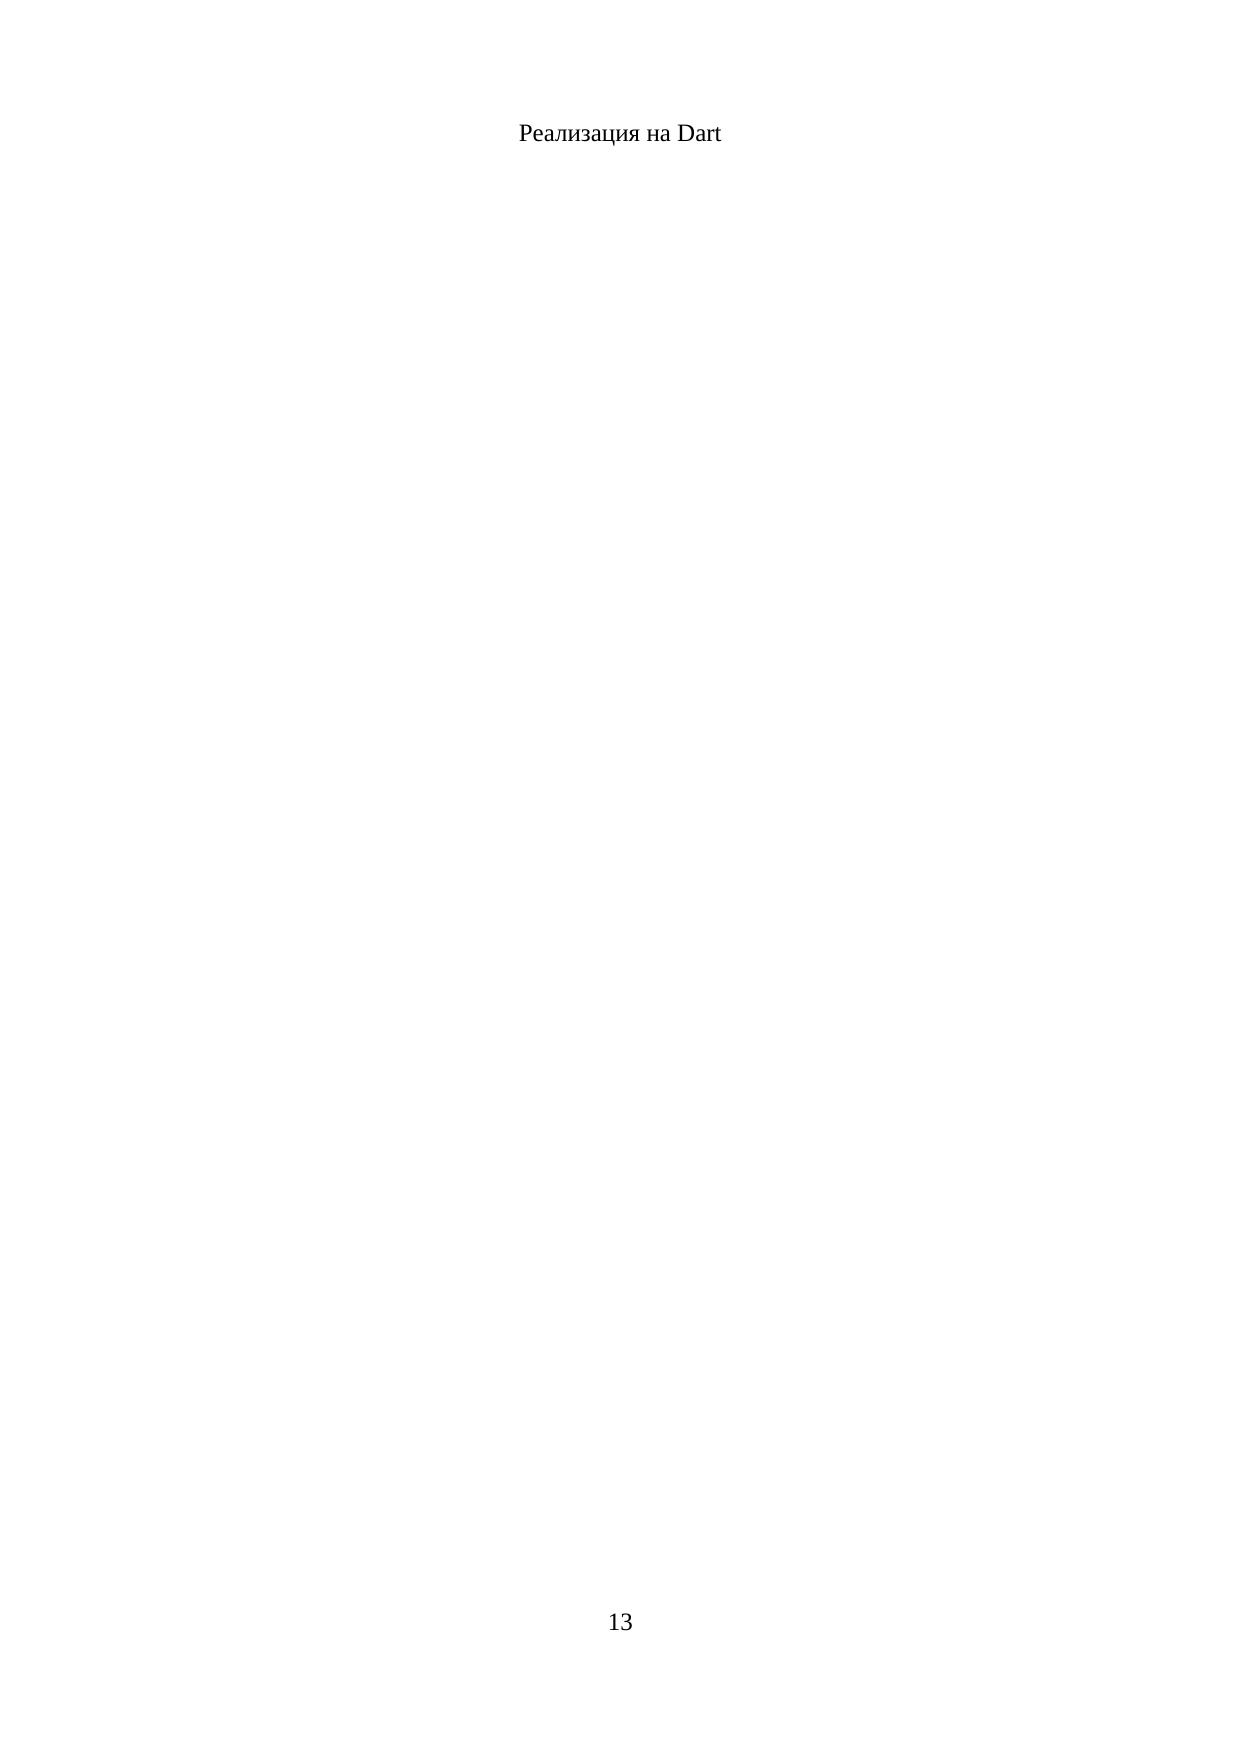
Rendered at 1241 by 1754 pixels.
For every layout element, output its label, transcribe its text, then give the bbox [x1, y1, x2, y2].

text Реализация на Dart [118, 118, 1122, 147]
